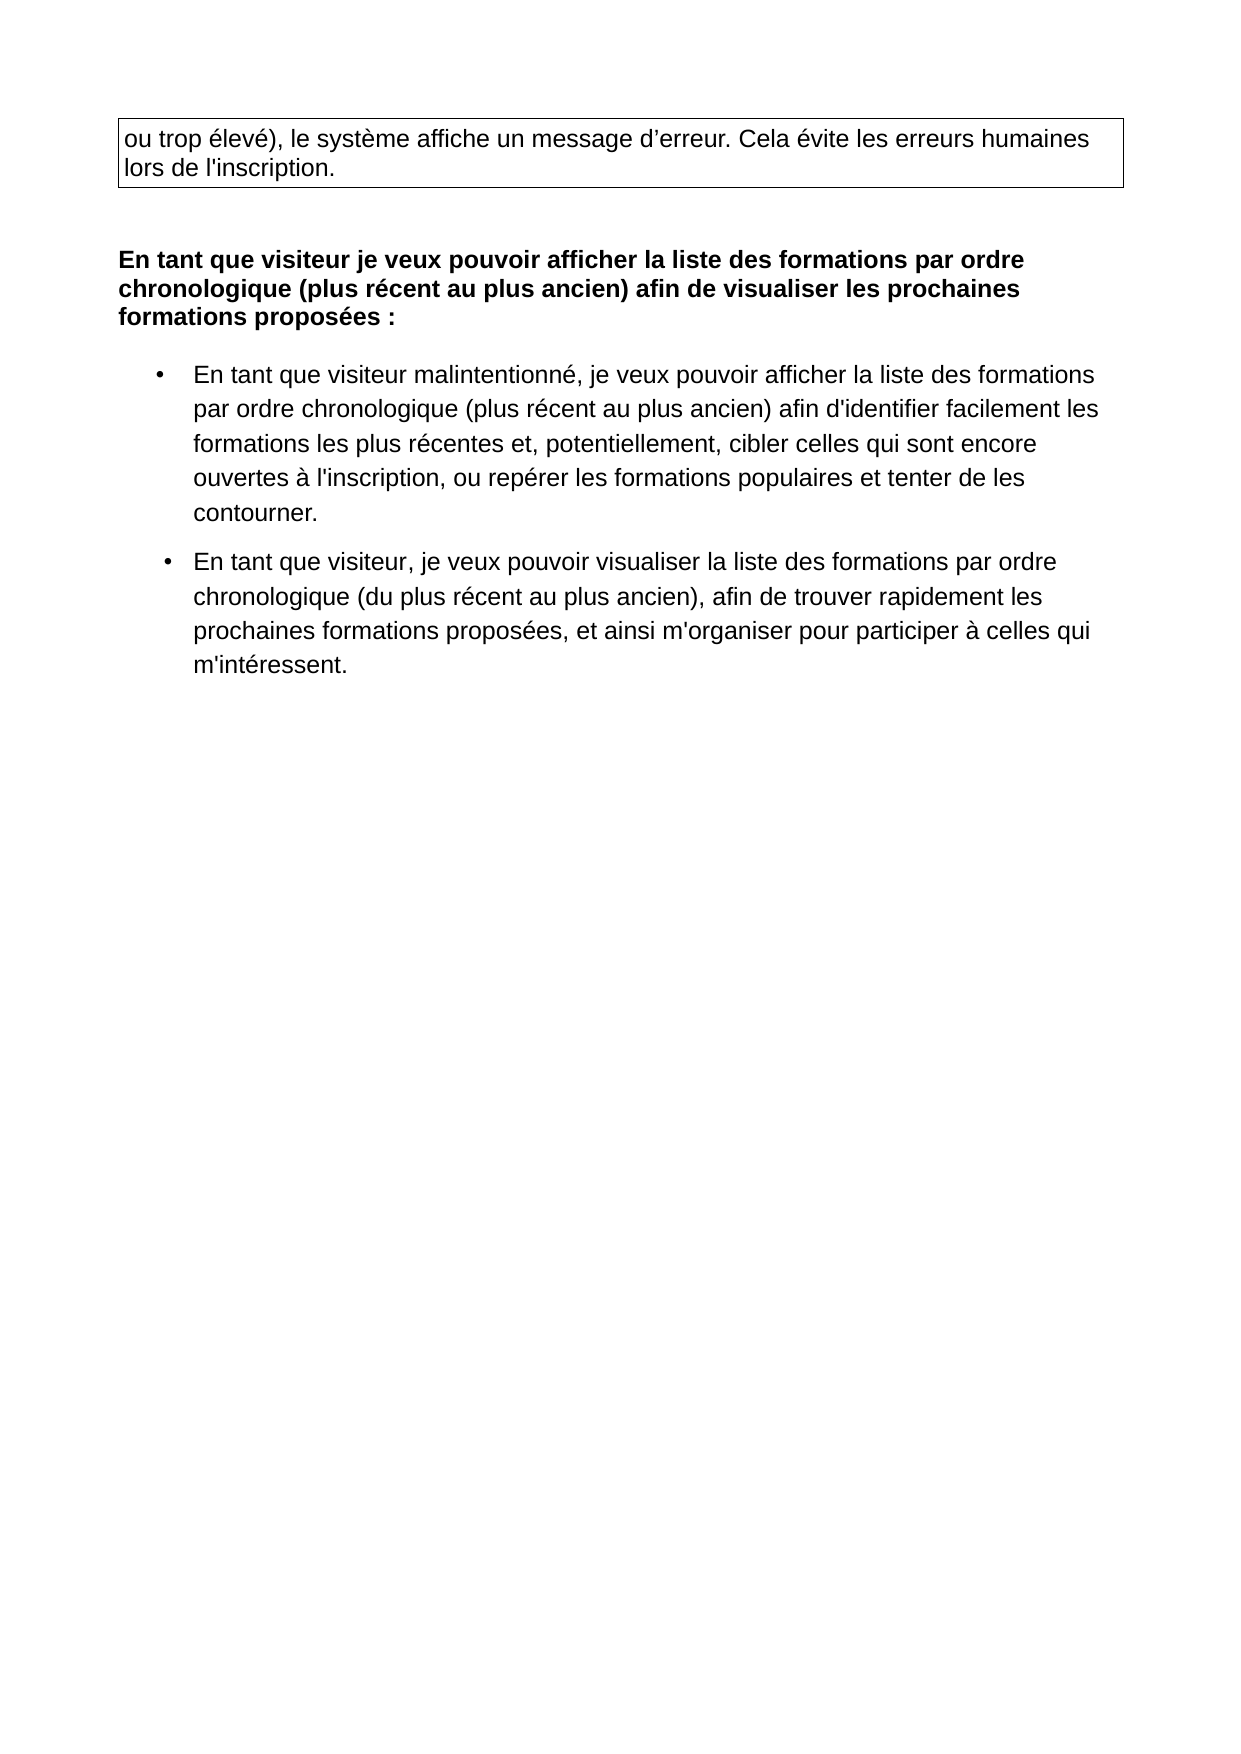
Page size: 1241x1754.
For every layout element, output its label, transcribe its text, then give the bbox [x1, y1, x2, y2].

list En tant que visiteur malintentionné, je veux pouvoir afficher la liste des formations par ordre chronologique (plus récent au plus ancien) afin d'identifier facilement les formations les plus récentes et, potentiellement, cibler celles qui sont encore ouvertes à l'inscription, ou repérer les formations populaires et tenter de les contourner. [156, 360, 1122, 527]
list En tant que visiteur, je veux pouvoir visualiser la liste des formations par ordre chronologique (du plus récent au plus ancien), afin de trouver rapidement les prochaines formations proposées, et ainsi m'organiser pour participer à celles qui m'intéressent. [164, 547, 1122, 679]
table_cell ou trop élevé), le système affiche un message d’erreur. Cela évite les erreurs humaines lors de l'inscription. [119, 119, 1123, 187]
text En tant que visiteur je veux pouvoir afficher la liste des formations par ordre chronologique (plus récent au plus ancien) afin de visualiser les prochaines formations proposées : [118, 245, 1122, 331]
